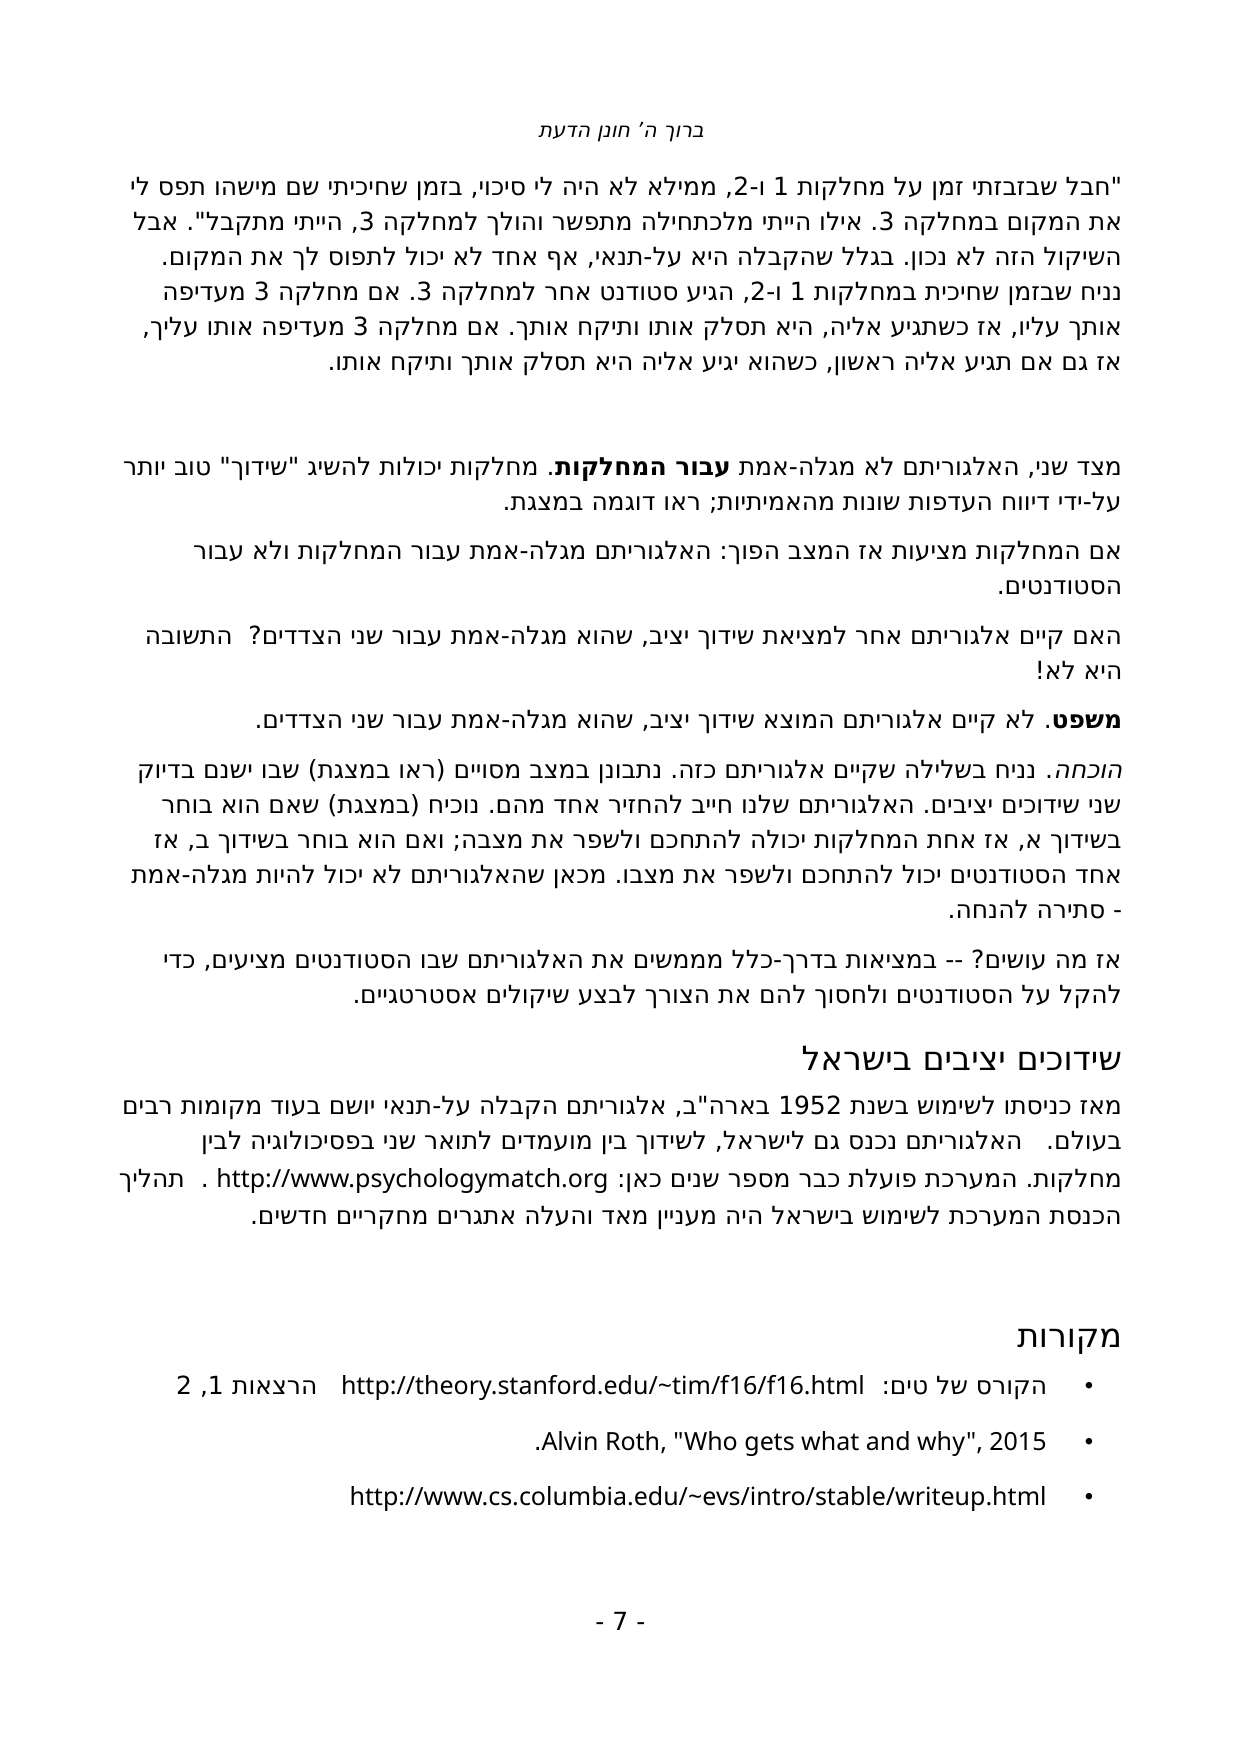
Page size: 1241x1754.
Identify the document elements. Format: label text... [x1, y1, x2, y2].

text מאז כניסתו לשימוש בשנת 1952 בארה"ב, אלגוריתם הקבלה על-תנאי יושם בעוד מקומות רבים בעולם. האלגוריתם נכנס גם לישראל, לשידוך בין מועמדים לתואר שני בפסיכולוגיה לבין מחלקות. המערכת פועלת כבר מספר שנים כאן: http://www.psychologymatch.org . תהליך הכנסת המערכת לשימוש בישראל היה מעניין מאד והעלה אתגרים מחקריים חדשים. [118, 1091, 1122, 1230]
text מצד שני, האלגוריתם לא מגלה-אמת עבור המחלקות. מחלקות יכולות להשיג "שידוך" טוב יותר על-ידי דיווח העדפות שונות מהאמיתיות; ראו דוגמה במצגת. [118, 452, 1122, 516]
text אז מה עושים? -- במציאות בדרך-כלל מממשים את האלגוריתם שבו הסטודנטים מציעים, כדי להקל על הסטודנטים ולחסוך להם את הצורך לבצע שיקולים אסטרטגיים. [118, 945, 1122, 1009]
subtitle שידוכים יציבים בישראל [118, 1040, 1122, 1079]
text אם המחלקות מציעות אז המצב הפוך: האלגוריתם מגלה-אמת עבור המחלקות ולא עבור הסטודנטים. [118, 536, 1122, 601]
list http://www.cs.columbia.edu/~evs/intro/stable/writeup.html [118, 1479, 1084, 1513]
subtitle מקורות [118, 1316, 1122, 1355]
text הוכחה. נניח בשלילה שקיים אלגוריתם כזה. נתבונן במצב מסויים (ראו במצגת) שבו ישנם בדיוק שני שידוכים יציבים. האלגוריתם שלנו חייב להחזיר אחד מהם. נוכיח (במצגת) שאם הוא בוחר בשידוך א, אז אחת המחלקות יכולה להתחכם ולשפר את מצבה; ואם הוא בוחר בשידוך ב, אז אחד הסטודנטים יכול להתחכם ולשפר את מצבו. מכאן שהאלגוריתם לא יכול להיות מגלה-אמת - סתירה להנחה. [118, 755, 1122, 924]
text האם קיים אלגוריתם אחר למציאת שידוך יציב, שהוא מגלה-אמת עבור שני הצדדים? התשובה היא לא! [118, 621, 1122, 685]
text משפט. לא קיים אלגוריתם המוצא שידוך יציב, שהוא מגלה-אמת עבור שני הצדדים. [118, 706, 1122, 735]
text "חבל שבזבזתי זמן על מחלקות 1 ו-2, ממילא לא היה לי סיכוי, בזמן שחיכיתי שם מישהו תפס לי את המקום במחלקה 3. אילו הייתי מלכתחילה מתפשר והולך למחלקה 3, הייתי מתקבל". אבל השיקול הזה לא נכון. בגלל שהקבלה היא על-תנאי, אף אחד לא יכול לתפוס לך את המקום. נניח שבזמן שחיכית במחלקות 1 ו-2, הגיע סטודנט אחר למחלקה 3. אם מחלקה 3 מעדיפה אותך עליו, אז כשתגיע אליה, היא תסלק אותו ותיקח אותך. אם מחלקה 3 מעדיפה אותו עליך, אז גם אם תגיע אליה ראשון, כשהוא יגיע אליה היא תסלק אותך ותיקח אותו. [118, 172, 1122, 376]
list הקורס של טים: http://theory.stanford.edu/~tim/f16/f16.html הרצאות 1, 2 [118, 1368, 1084, 1402]
list Alvin Roth, "Who gets what and why", 2015. [118, 1423, 1084, 1457]
